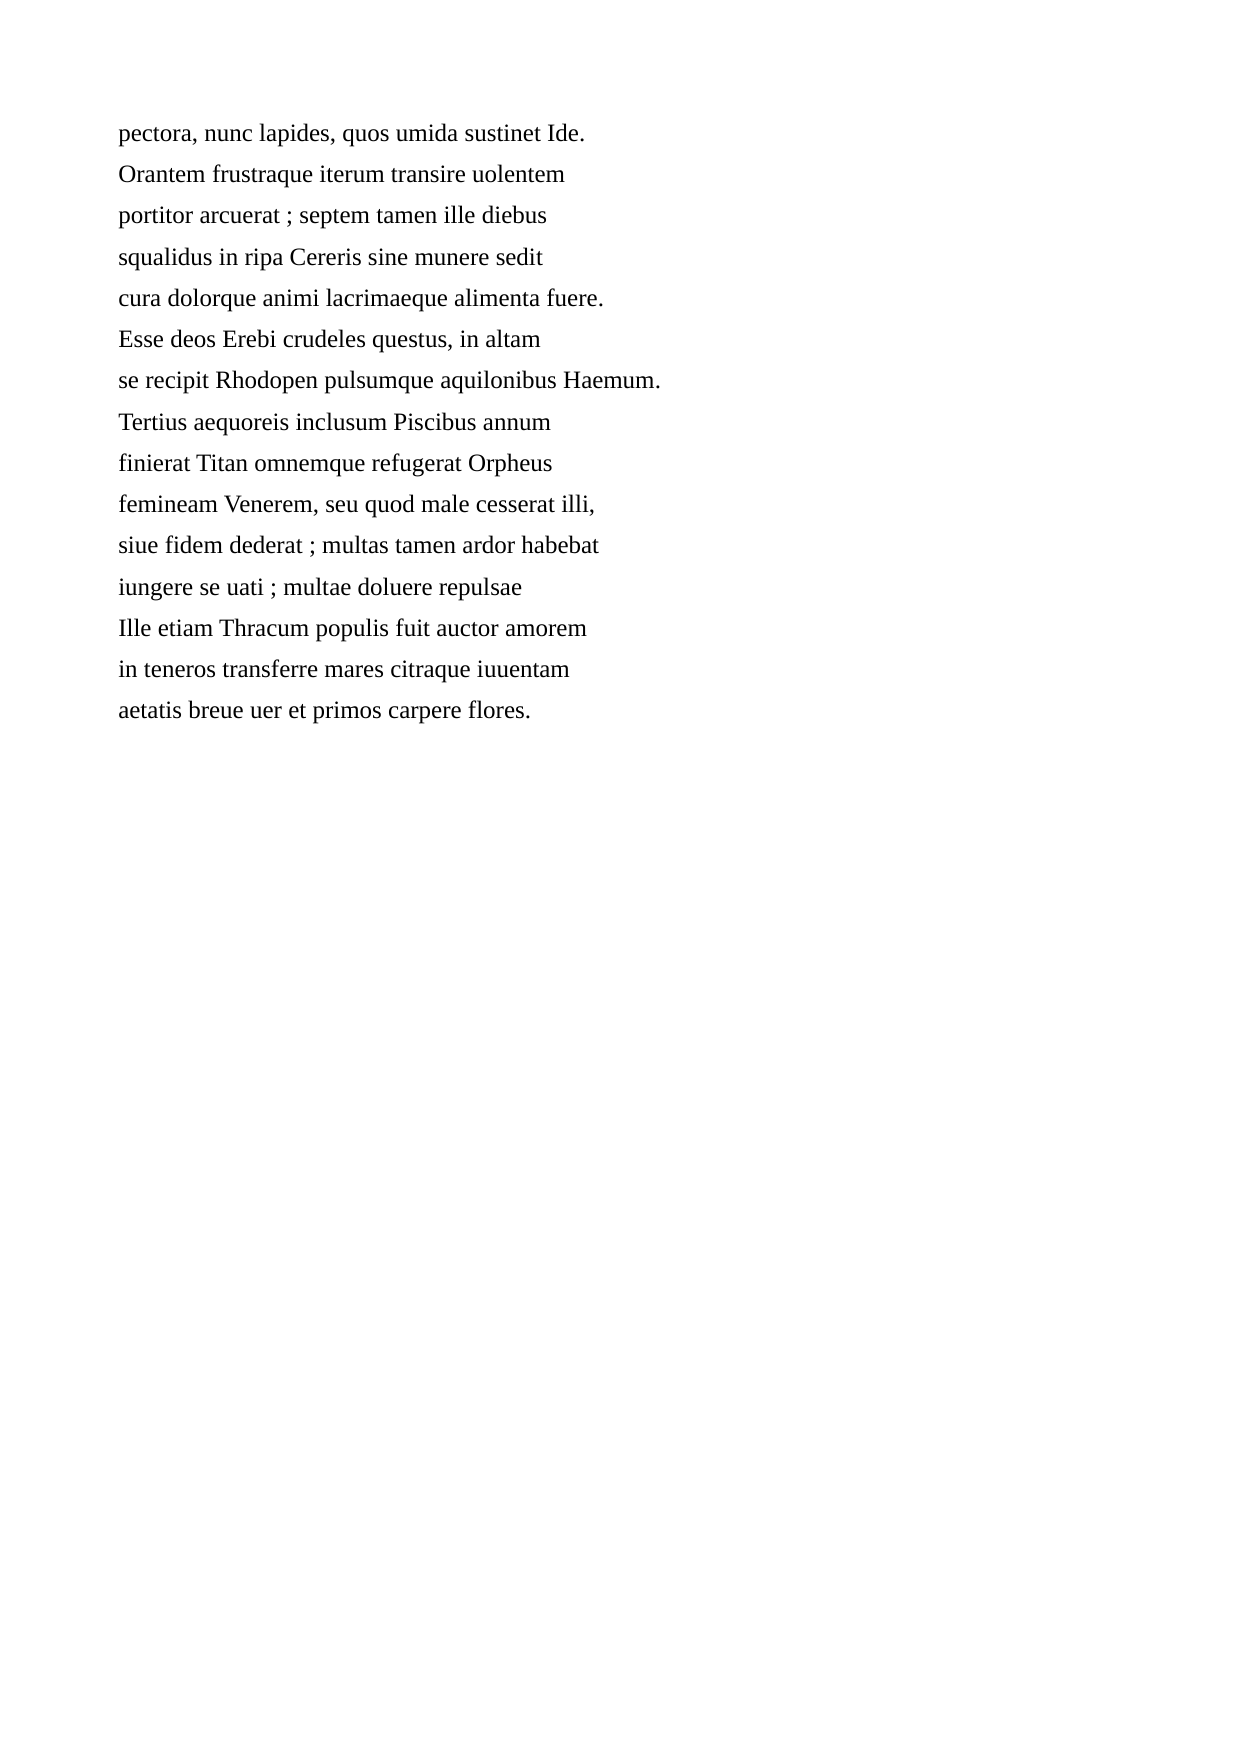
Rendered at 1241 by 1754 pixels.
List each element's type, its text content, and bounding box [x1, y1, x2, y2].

text Ille etiam Thracum populis fuit auctor amorem [118, 613, 1122, 642]
text aetatis breue uer et primos carpere flores. [118, 696, 1122, 724]
text squalidus in ripa Cereris sine munere sedit [118, 242, 1122, 271]
text in teneros transferre mares citraque iuuentam [118, 654, 1122, 683]
text cura dolorque animi lacrimaeque alimenta fuere. [118, 283, 1122, 312]
text femineam Venerem, seu quod male cesserat illi, [118, 489, 1122, 518]
text Orantem frustraque iterum transire uolentem [118, 159, 1122, 188]
text siue fidem dederat ; multas tamen ardor habebat [118, 531, 1122, 559]
text Esse deos Erebi crudeles questus, in altam [118, 324, 1122, 353]
text pectora, nunc lapides, quos umida sustinet Ide. [118, 118, 1122, 147]
text se recipit Rhodopen pulsumque aquilonibus Haemum. [118, 366, 1122, 394]
text portitor arcuerat ; septem tamen ille diebus [118, 201, 1122, 229]
text iungere se uati ; multae doluere repulsae [118, 572, 1122, 601]
text Tertius aequoreis inclusum Piscibus annum [118, 407, 1122, 436]
text finierat Titan omnemque refugerat Orpheus [118, 448, 1122, 477]
